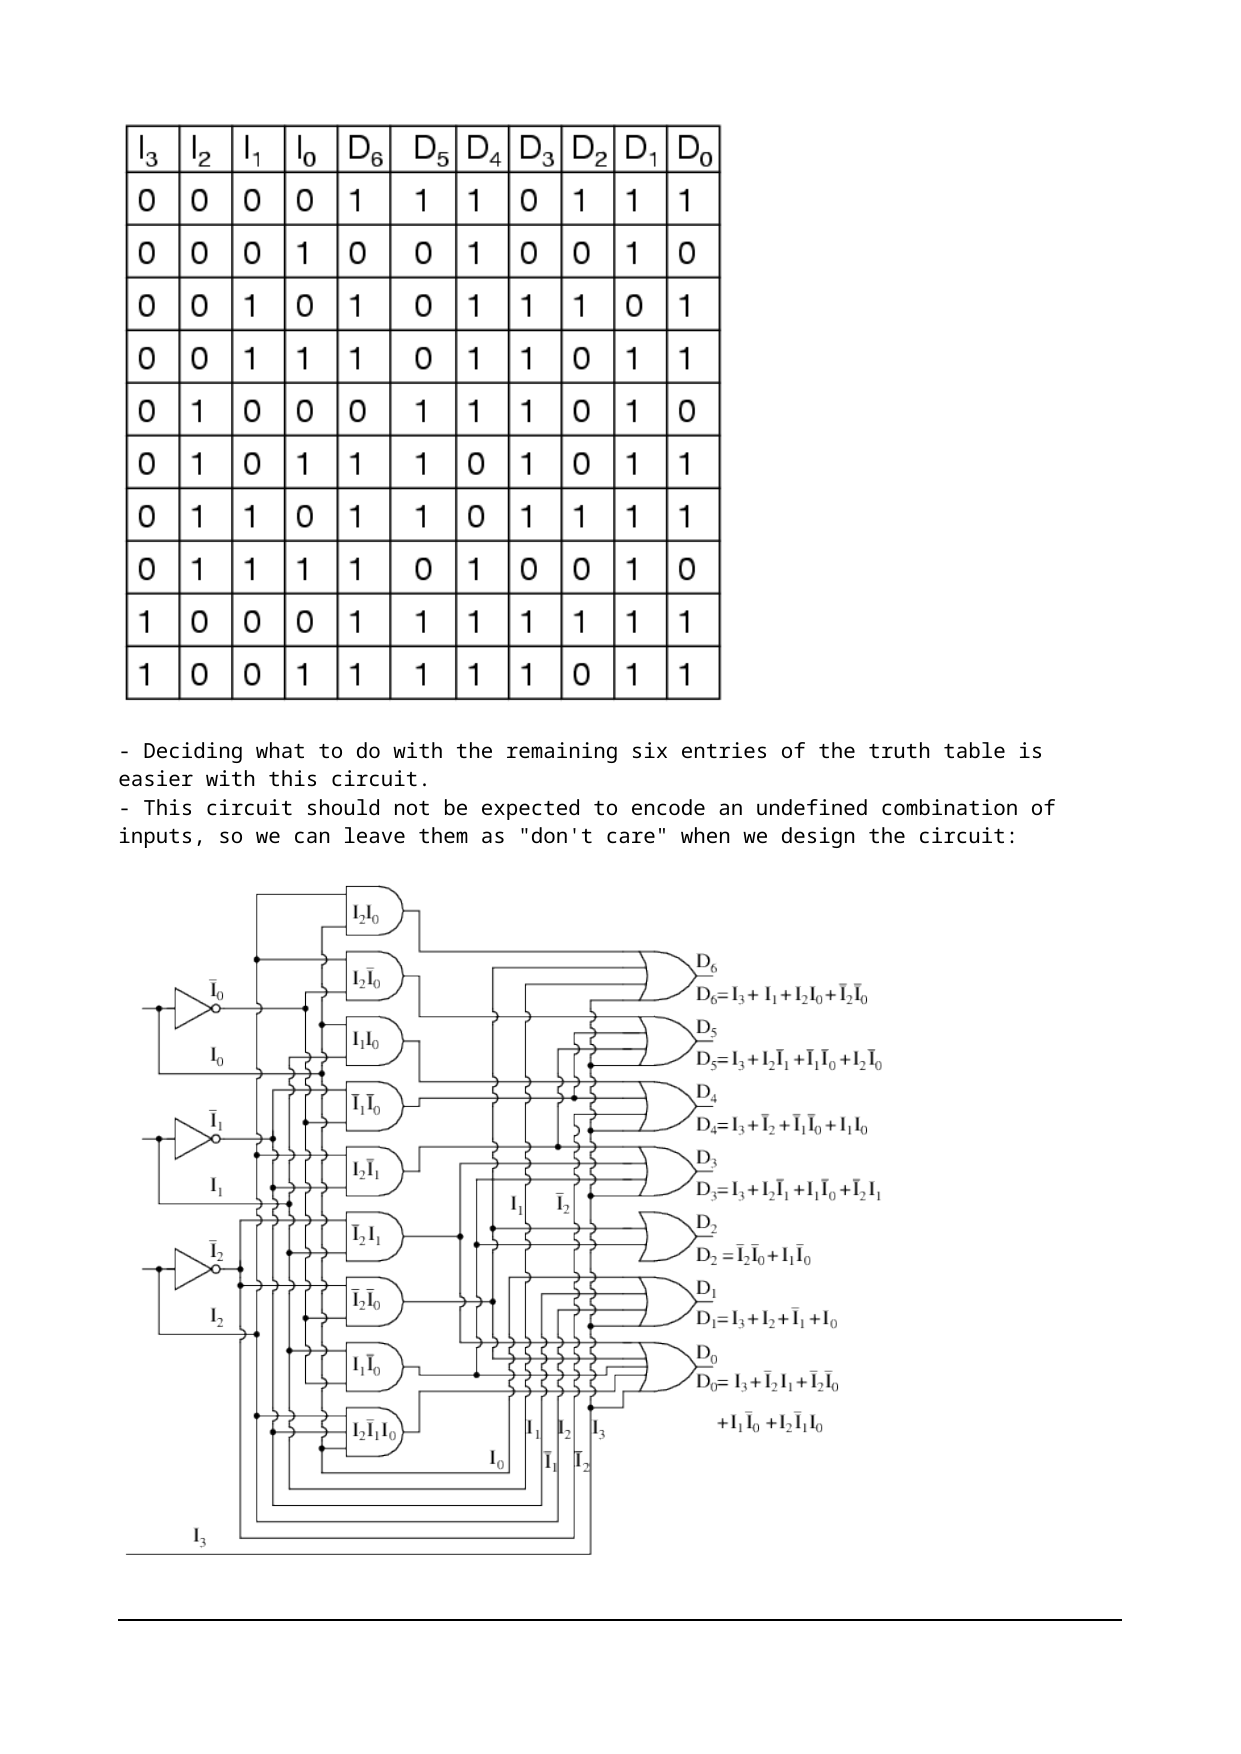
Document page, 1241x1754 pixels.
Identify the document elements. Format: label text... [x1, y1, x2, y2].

picture [118, 118, 728, 708]
text - This circuit should not be expected to encode an undefined combination of inputs, so we can leave them as "don't care" when we design the circuit: [118, 793, 1122, 850]
text - Deciding what to do with the remaining six entries of the truth table is easier with this circuit. [118, 736, 1122, 793]
picture [118, 878, 891, 1563]
